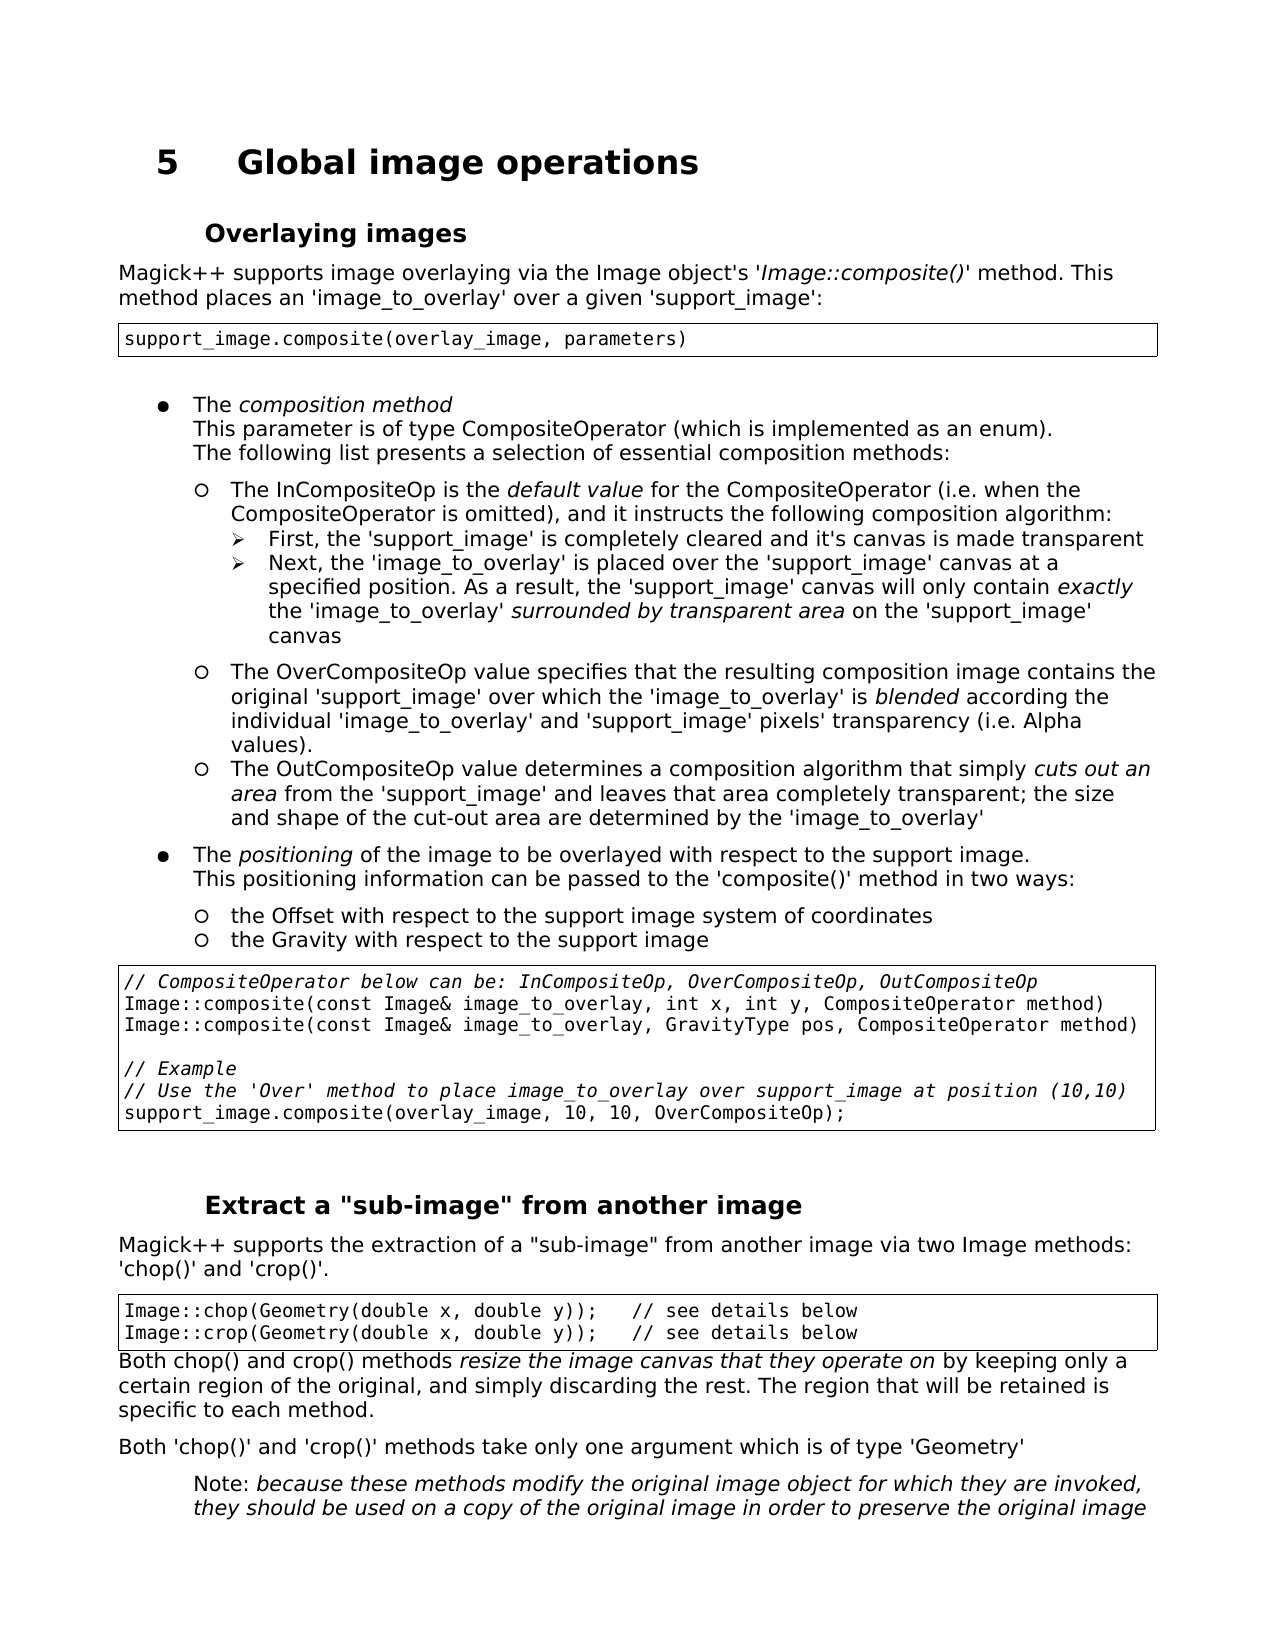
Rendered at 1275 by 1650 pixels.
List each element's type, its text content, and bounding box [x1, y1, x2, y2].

list The positioning of the image to be overlayed with respect to the support image. This positioning information can be passed to the 'composite()' method in two ways: [156, 843, 1157, 891]
table_header support_image.composite(overlay_image, parameters) [119, 324, 1157, 356]
list First, the 'support_image' is completely cleared and it's canvas is made transparent [231, 527, 1157, 551]
list The OutCompositeOp value determines a composition algorithm that simply cuts out an area from the 'support_image' and leaves that area completely transparent; the size and shape of the cut-out area are determined by the 'image_to_overlay' [193, 757, 1157, 830]
text Both chop() and crop() methods resize the image canvas that they operate on by keeping only a certain region of the original, and simply discarding the rest. The region that will be retained is specific to each method. [118, 1351, 1157, 1422]
table_header Image::chop(Geometry(double x, double y)); // see details below Image::crop(Geometry(double x, double y)); // see details below [119, 1295, 1157, 1349]
list The OverCompositeOp value specifies that the resulting composition image contains the original 'support_image' over which the 'image_to_overlay' is blended according the individual 'image_to_overlay' and 'support_image' pixels' transparency (i.e. Alpha values). [193, 660, 1157, 757]
list the Gravity with respect to the support image [193, 928, 1157, 952]
list The composition method This parameter is of type CompositeOperator (which is implemented as an enum). The following list presents a selection of essential composition methods: [156, 393, 1157, 466]
subtitle Extract a "sub-image" from another image [118, 1191, 1157, 1221]
text Magick++ supports the extraction of a "sub-image" from another image via two Image methods: 'chop()' and 'crop()'. [118, 1233, 1157, 1282]
list the Offset with respect to the support image system of coordinates [193, 904, 1157, 928]
subtitle Global image operations [118, 143, 1157, 182]
text Both 'chop()' and 'crop()' methods take only one argument which is of type 'Geometry' [118, 1435, 1157, 1459]
subtitle Overlaying images [118, 220, 1157, 249]
text Note: because these methods modify the original image object for which they are invoked, they should be used on a copy of the original image in order to preserve the original image [193, 1472, 1157, 1520]
list Next, the 'image_to_overlay' is placed over the 'support_image' canvas at a specified position. As a result, the 'support_image' canvas will only contain exactly the 'image_to_overlay' surrounded by transparent area on the 'support_image' canvas [231, 551, 1157, 648]
list The InCompositeOp is the default value for the CompositeOperator (i.e. when the CompositeOperator is omitted), and it instructs the following composition algorithm: [193, 478, 1157, 527]
table_header // CompositeOperator below can be: InCompositeOp, OverCompositeOp, OutCompositeOp Image::composite(const Image& image_to_overlay, int x, int y, CompositeOperator method) Image::composite(const Image& image_to_overlay, GravityType pos, CompositeOperator method) // Example // Use the 'Over' method to place image_to_overlay over support_image at position (10,10) support_image.composite(overlay_image, 10, 10, OverCompositeOp); [119, 966, 1155, 1129]
text Magick++ supports image overlaying via the Image object's 'Image::composite()' method. This method places an 'image_to_overlay' over a given 'support_image': [118, 261, 1157, 310]
